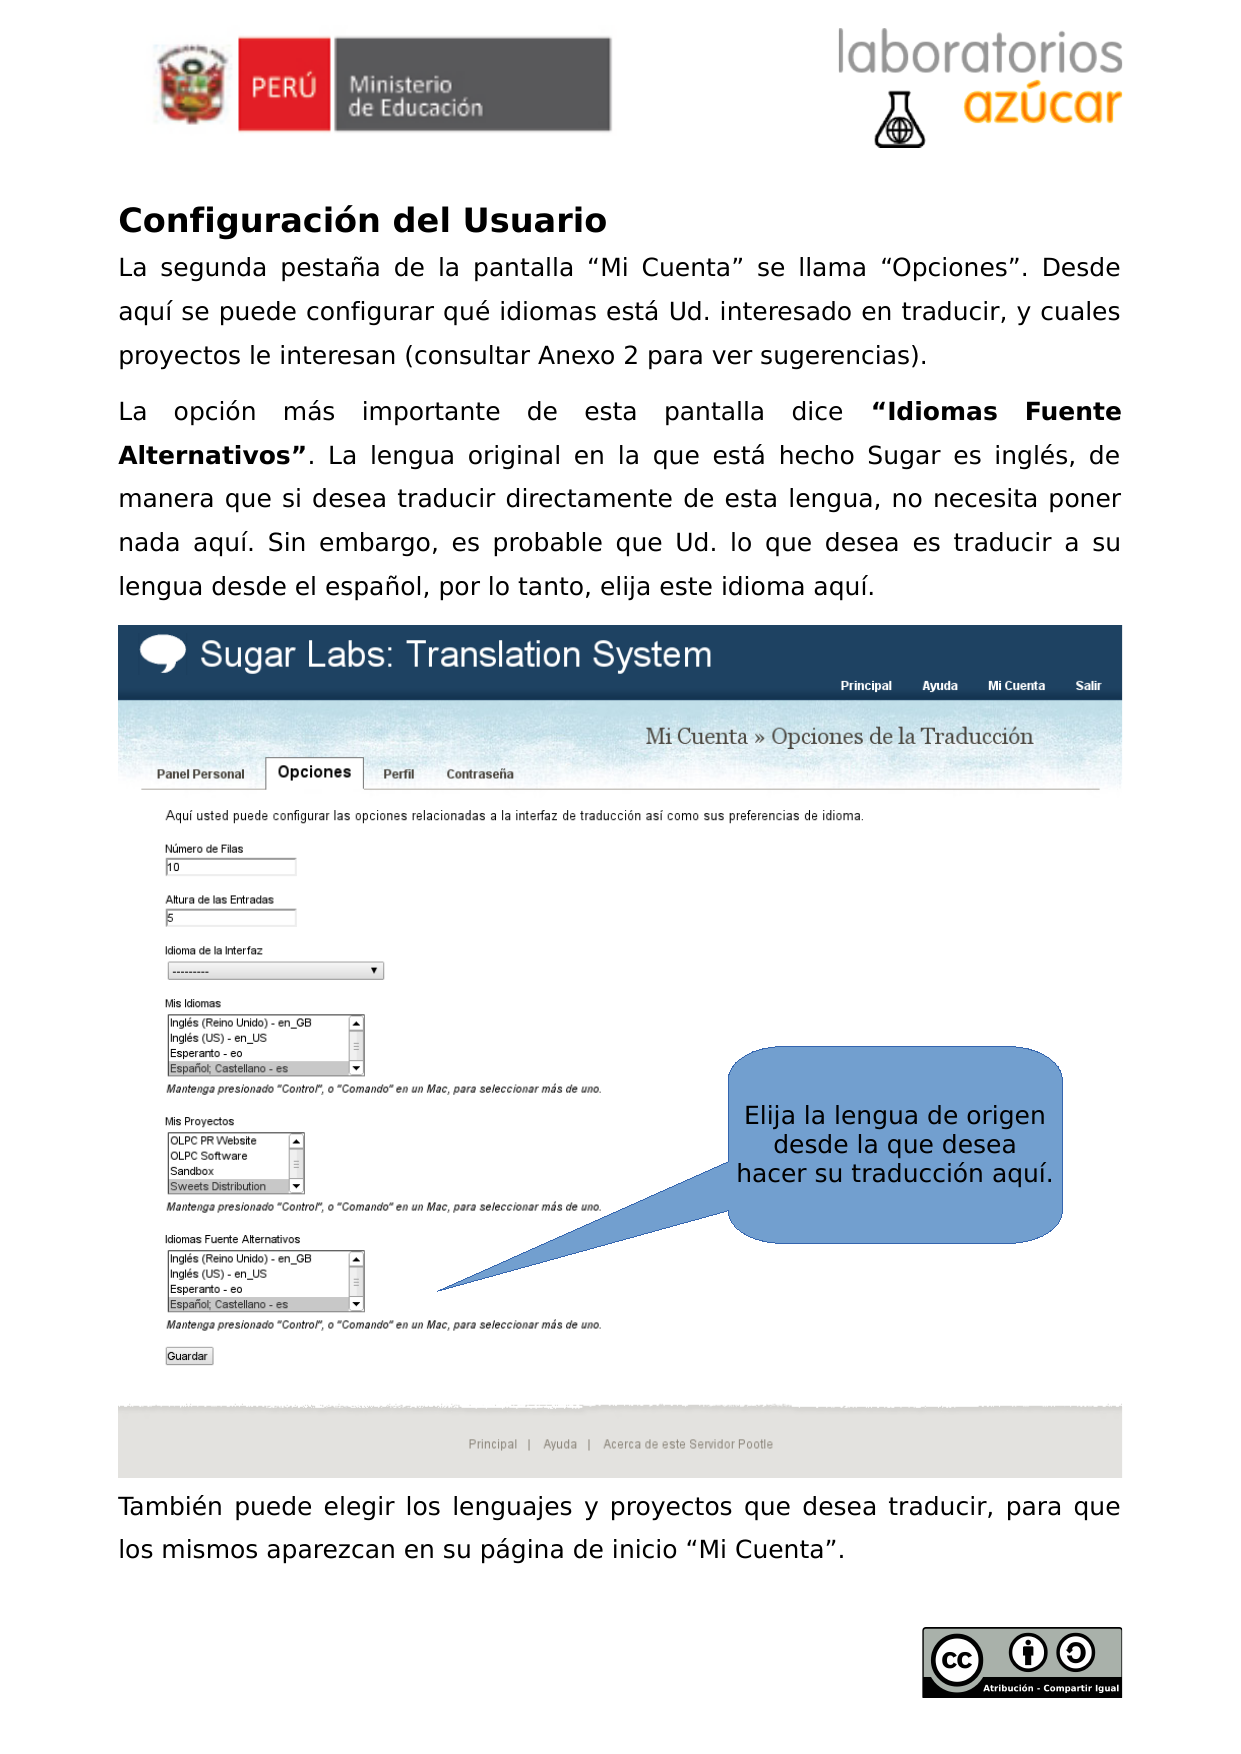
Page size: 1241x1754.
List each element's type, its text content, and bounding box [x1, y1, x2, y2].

picture [838, 28, 1123, 148]
picture [137, 22, 631, 148]
text También puede elegir los lenguajes y proyectos que desea traducir, para que los mismos aparezcan en su página de inicio “Mi Cuenta”. [118, 1478, 1122, 1565]
picture [922, 1627, 1123, 1698]
picture [118, 625, 1123, 1478]
subtitle Configuración del Usuario [118, 202, 1122, 241]
text La opción más importante de esta pantalla dice “Idiomas Fuente Alternativos”. La lengua original en la que está hecho Sugar es inglés, de manera que si desea traducir directamente de esta lengua, no necesita poner nada aquí. Sin embargo, es probable que Ud. lo que desea es traducir a su lengua desde el español, por lo tanto, elija este idioma aquí. [118, 397, 1122, 601]
text La segunda pestaña de la pantalla “Mi Cuenta” se llama “Opciones”. Desde aquí se puede configurar qué idiomas está Ud. interesado en traducir, y cuales proyectos le interesan (consultar Anexo 2 para ver sugerencias). [118, 253, 1122, 370]
